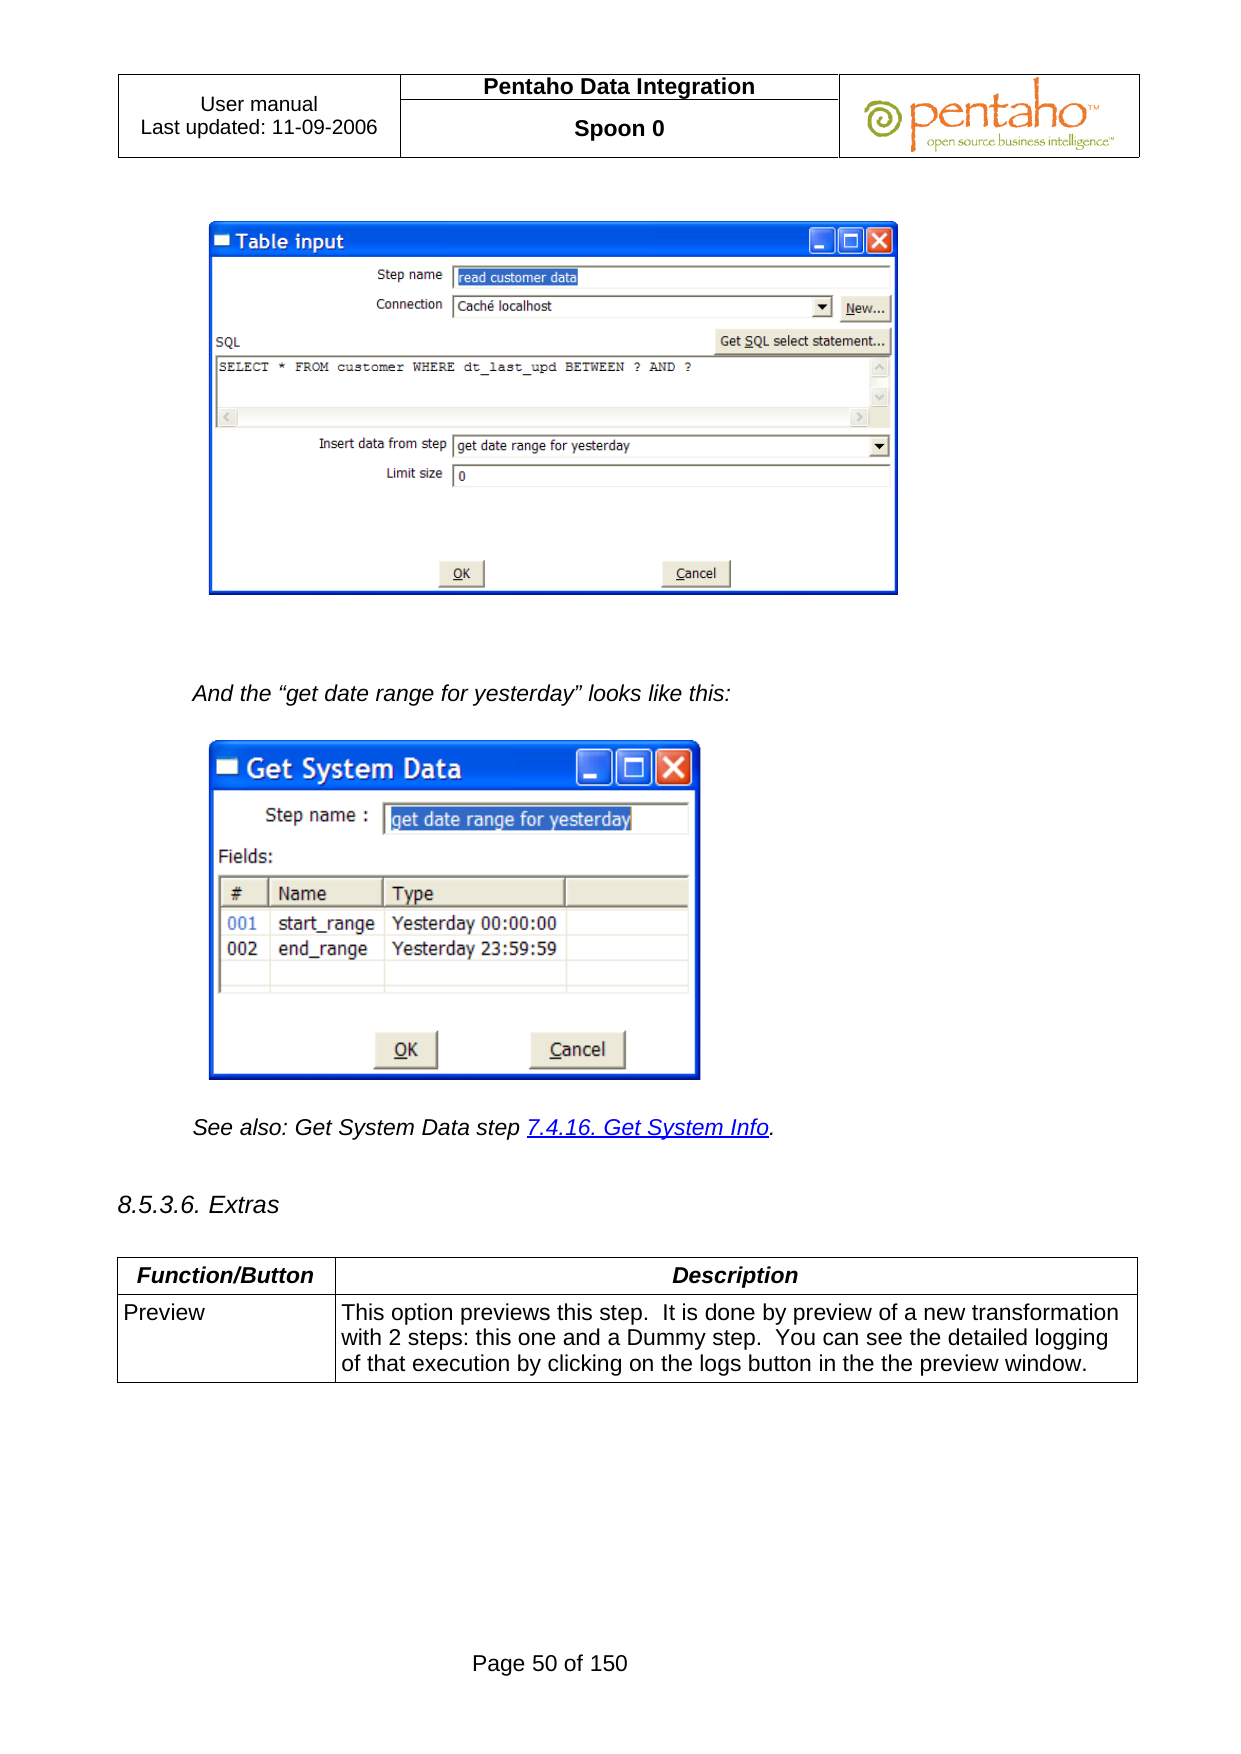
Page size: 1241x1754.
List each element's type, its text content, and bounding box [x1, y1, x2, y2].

table_header Function/Button [118, 1258, 335, 1294]
picture [208, 740, 701, 1080]
text See also: Get System Data step 7.4.16. Get System Info. [117, 1114, 1137, 1140]
text And the “get date range for yesterday” looks like this: [117, 680, 1137, 706]
table_cell This option previews this step. It is done by preview of a new transformation with 2 steps: this one and a Dummy step. You can see the detailed logging of that execution by clicking on the logs button in the the preview window. [336, 1295, 1137, 1382]
picture [208, 221, 898, 595]
table_cell Preview [118, 1295, 335, 1382]
subtitle Extras [117, 1191, 1137, 1218]
table_header Description [336, 1258, 1137, 1294]
